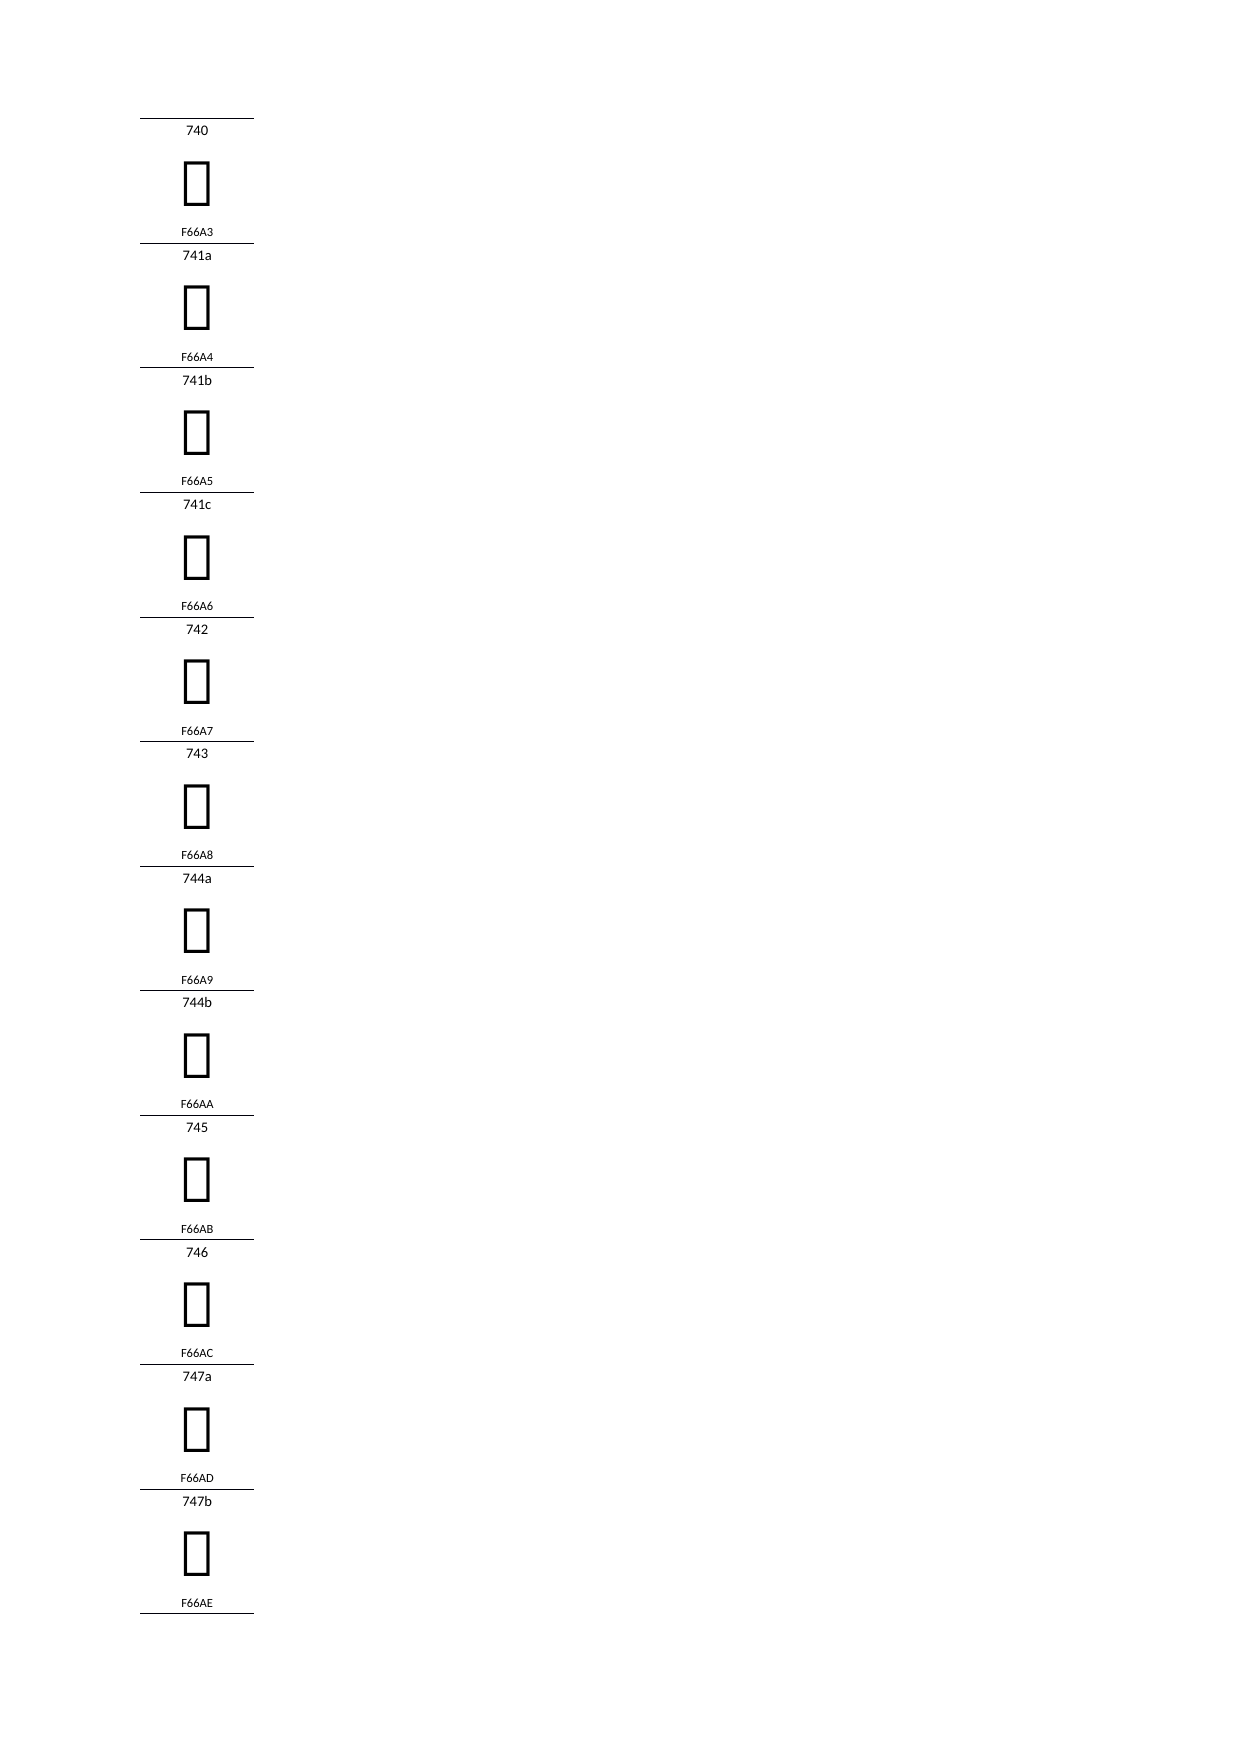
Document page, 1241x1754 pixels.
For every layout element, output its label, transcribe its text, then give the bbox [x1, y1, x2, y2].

table_cell 741c 󶚦 F66A6 [140, 493, 254, 616]
table_cell 740 󶚣 F66A3 [140, 119, 254, 243]
table_cell 743 󶚨 F66A8 [140, 742, 254, 866]
table_cell 745 󶚫 F66AB [140, 1116, 254, 1239]
table_cell 746 󶚬 F66AC [140, 1240, 254, 1364]
table_cell 747a 󶚭 F66AD [140, 1365, 254, 1488]
table_cell 747b 󶚮 F66AE [140, 1490, 254, 1613]
table_cell 742 󶚧 F66A7 [140, 618, 254, 741]
table_cell 741b 󶚥 F66A5 [140, 368, 254, 492]
table_cell 744b 󶚪 F66AA [140, 991, 254, 1115]
table_cell 744a 󶚩 F66A9 [140, 867, 254, 990]
table_cell 741a 󶚤 F66A4 [140, 244, 254, 367]
